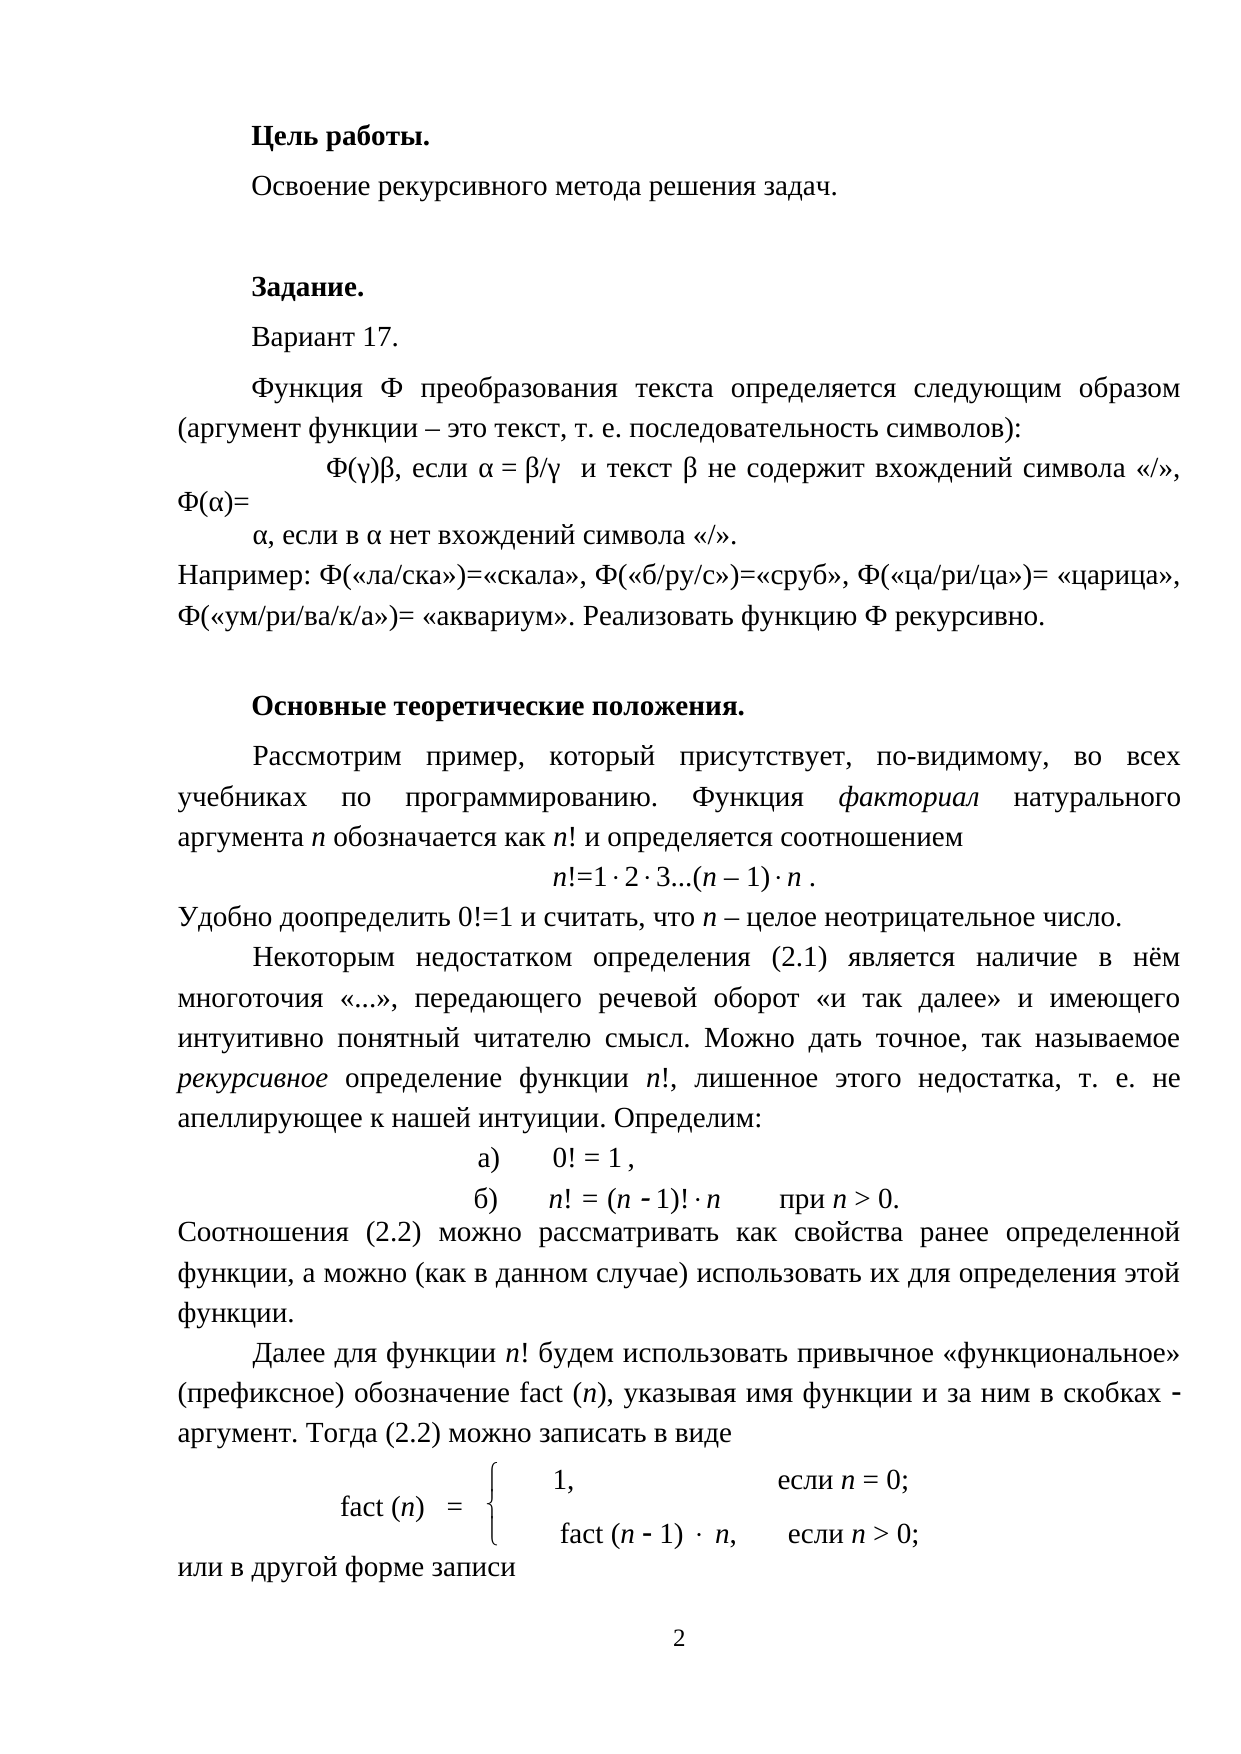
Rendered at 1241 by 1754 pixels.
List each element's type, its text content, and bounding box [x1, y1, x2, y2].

text Основные теоретические положения. [177, 688, 1181, 722]
text Далее для функции n! будем использовать привычное «функциональное» (префиксное) обозначение fact (n), указывая имя функции и за ним в скобках  аргумент. Тогда (2.2) можно записать в виде [177, 1335, 1181, 1449]
text Φ(γ)β, если α = β/γ и текст β не содержит вхождений символа «/», Φ(α)= [177, 450, 1181, 517]
text Соотношения (2.2) можно рассматривать как свойства ранее определенной функции, а можно (как в данном случае) использовать их для определения этой функции. [177, 1214, 1181, 1328]
text или в другой форме записи [177, 1549, 1181, 1582]
text α, если в α нет вхождений символа «/». [177, 517, 1181, 551]
text  1, если n = 0; [477, 1468, 491, 1495]
text  1, если n = 0; [492, 1468, 1181, 1495]
text Например: Ф(«ла/ска»)=«скала», Ф(«б/ру/с»)=«сруб», Ф(«ца/ри/ца»)= «царица», Ф(«ум/ри/ва/к/а»)= «аквариум». Реализовать функцию Ф рекурсивно. [177, 557, 1181, 631]
text Задание. [177, 269, 1181, 303]
text Рассмотрим пример, который присутствует, по-видимому, во всех учебниках по программированию. Функция факториал натурального аргумента n обозначается как n! и определяется соотношением [177, 738, 1181, 852]
text n!=123...(n – 1)n . [477, 859, 1181, 893]
text fact (n) =  [177, 1495, 1181, 1522]
text Удобно доопределить 0!=1 и считать, что n – целое неотрицательное число. [177, 899, 1181, 933]
text а) 0! = 1 , [177, 1141, 1181, 1174]
text Некоторым недостатком определения (2.1) является наличие в нём многоточия «...», передающего речевой оборот «и так далее» и имеющего интуитивно понятный читателю смысл. Можно дать точное, так называемое рекурсивное определение функции n!, лишенное этого недостатка, т. е. не апеллирующее к нашей интуиции. Определим: [177, 939, 1181, 1134]
text Вариант 17. [177, 319, 1181, 353]
text б) n! = (n  1)!n при n > 0. [177, 1181, 1181, 1214]
text Освоение рекурсивного метода решения задач. [177, 168, 1181, 202]
text Цель работы. [177, 118, 1181, 152]
text Функция Ф преобразования текста определяется следующим образом (аргумент функции – это текст, т. е. последовательность символов): [177, 370, 1181, 443]
text  fact (n  1)  n, если n > 0; [177, 1522, 1181, 1549]
